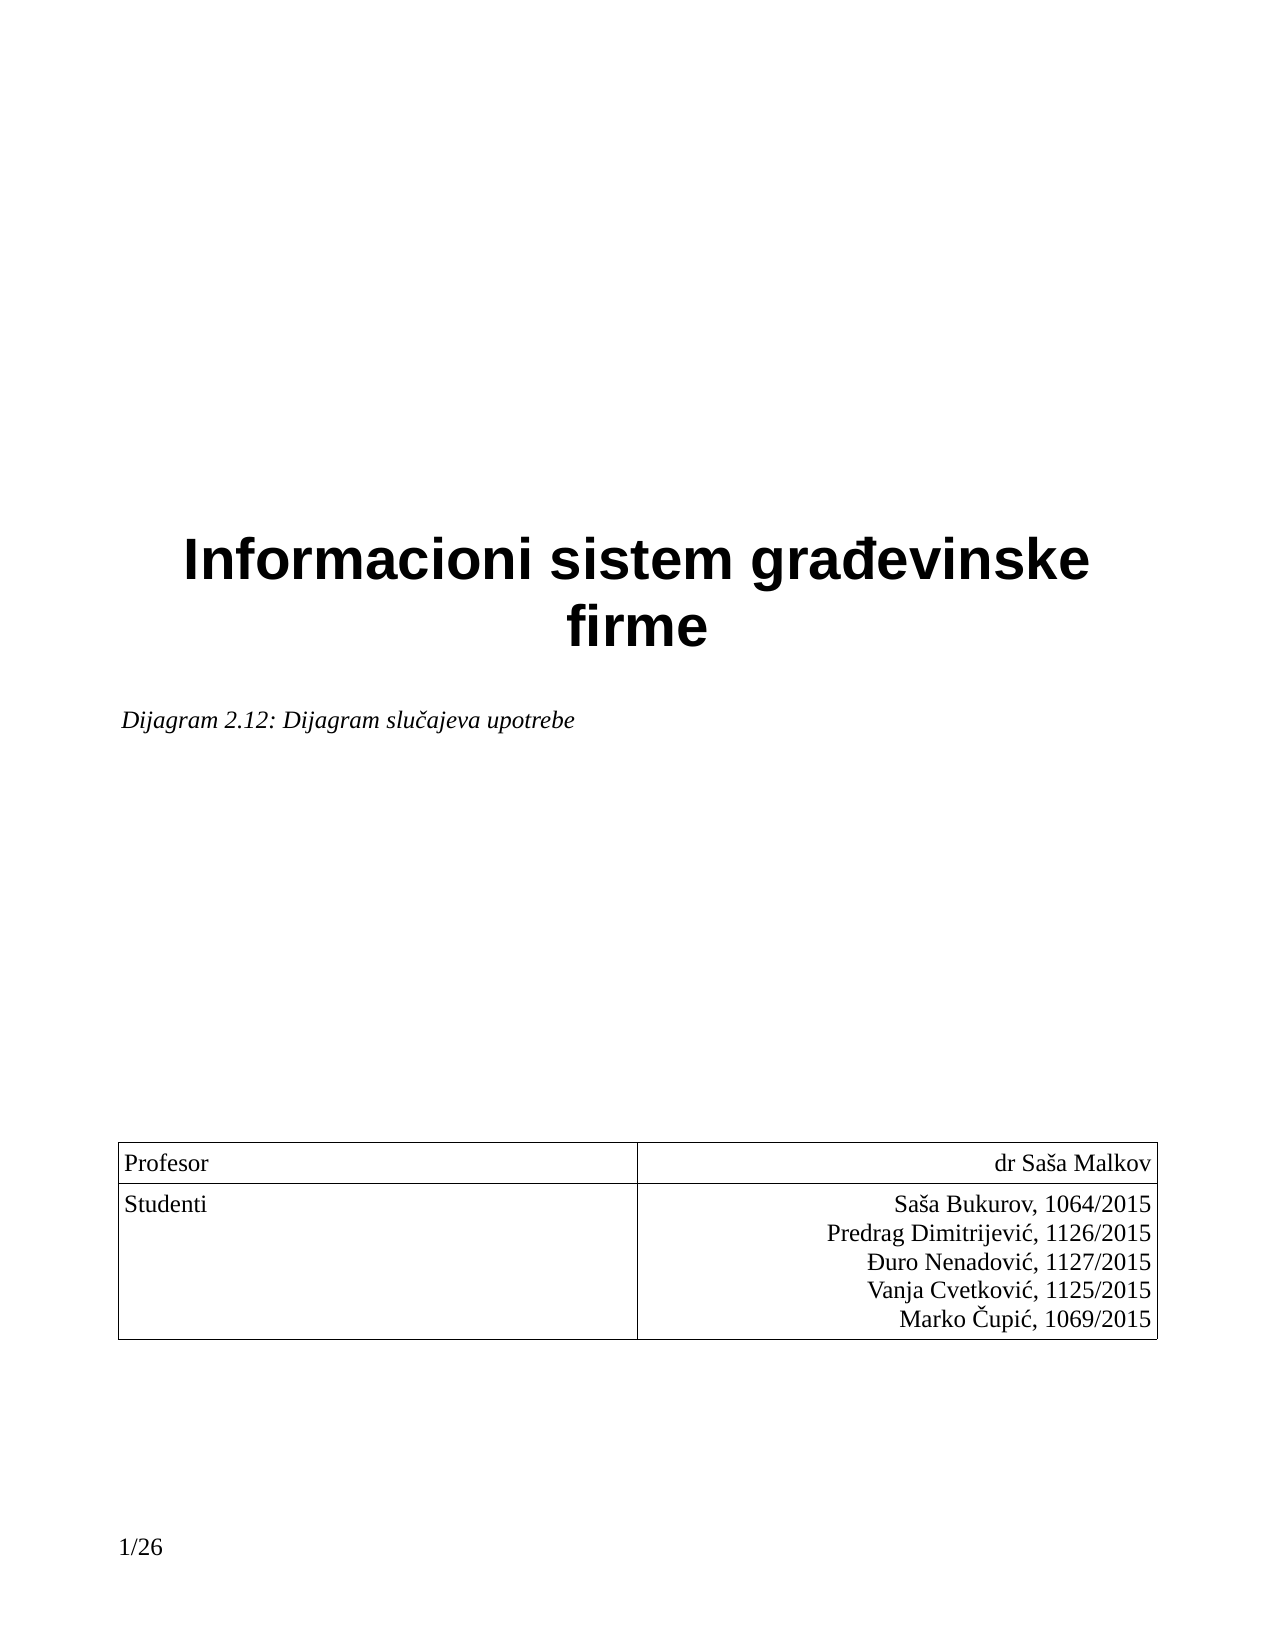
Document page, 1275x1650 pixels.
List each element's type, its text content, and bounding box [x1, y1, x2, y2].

text Dijagram 2.12: Dijagram slučajeva upotrebe [121, 706, 1104, 734]
title [121, 734, 1104, 1142]
title Informacioni sistem građevinske firme [118, 525, 1157, 659]
table_header Profesor [119, 1143, 637, 1183]
table_cell Studenti [119, 1184, 637, 1339]
title [121, 693, 1104, 706]
table_cell Saša Bukurov, 1064/2015 Predrag Dimitrijević, 1126/2015 Đuro Nenadović, 1127/2015 Vanja Cvetković, 1125/2015 Marko Čupić, 1069/2015 [638, 1184, 1157, 1339]
table_header dr Saša Malkov [638, 1143, 1157, 1183]
